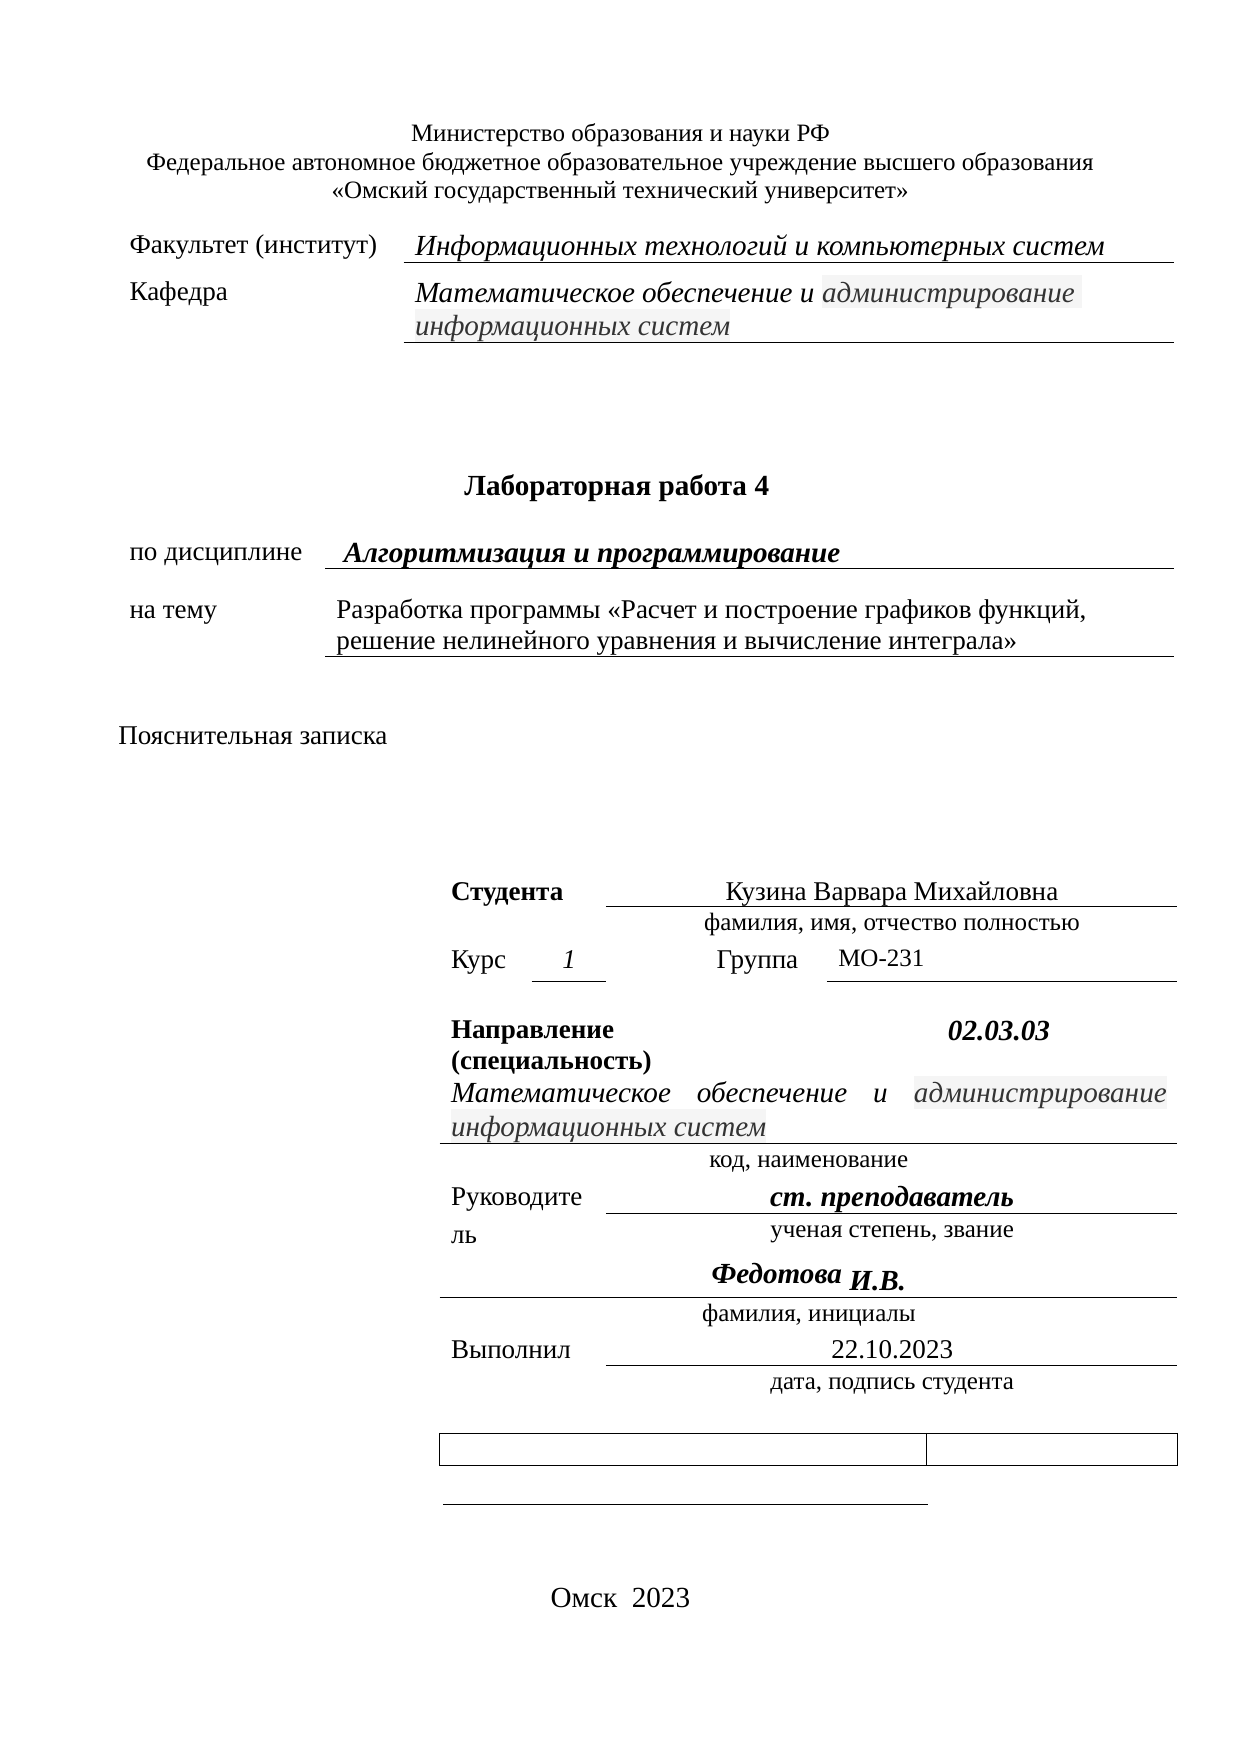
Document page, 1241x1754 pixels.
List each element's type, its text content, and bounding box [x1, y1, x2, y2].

table_cell на тему [118, 593, 325, 656]
table_header [435, 1504, 443, 1551]
table_cell [118, 943, 247, 981]
table_cell [118, 1213, 247, 1256]
table_cell [827, 982, 956, 1013]
table_cell фамилия, имя, отчество полностью [606, 906, 1178, 943]
table_cell [118, 1433, 247, 1465]
table_cell фамилия, инициалы [440, 1297, 1178, 1333]
table_cell [375, 943, 439, 981]
table_cell [118, 342, 403, 355]
table_cell [247, 981, 375, 1013]
table_cell [779, 981, 827, 1013]
table_cell [118, 1013, 439, 1076]
table_cell [118, 1143, 247, 1179]
table_cell 1 [532, 943, 606, 981]
table_cell [375, 981, 439, 1013]
table_cell Направление (специальность) [440, 1013, 827, 1076]
table_cell Выполнил [440, 1334, 606, 1402]
table_cell [247, 1256, 375, 1297]
table_cell Федотова И.В. [440, 1256, 1178, 1297]
table_cell дата, подпись студента [606, 1365, 1178, 1402]
table_cell [118, 981, 247, 1013]
table_cell [404, 263, 1174, 275]
table_header [932, 1504, 1178, 1551]
table_cell [118, 1334, 247, 1365]
table_cell [375, 1334, 439, 1365]
table_cell [404, 343, 1174, 355]
table_cell [375, 1365, 439, 1402]
table_header по дисциплине [118, 535, 325, 568]
table_header [118, 1504, 435, 1551]
table_cell [118, 1180, 247, 1213]
table_cell [375, 1433, 439, 1465]
table_cell [325, 569, 1174, 593]
table_cell [118, 1076, 439, 1143]
table_cell ст. преподаватель [606, 1180, 1178, 1213]
table_header [118, 875, 247, 906]
table_cell [118, 262, 403, 275]
table_cell [118, 1256, 247, 1297]
table_cell [247, 1334, 375, 1365]
table_header Студента [440, 875, 606, 906]
table_cell [375, 1143, 439, 1179]
table_cell Курс [440, 943, 532, 981]
table_cell [440, 906, 606, 943]
table_header [247, 875, 375, 906]
table_cell [606, 943, 705, 981]
table_cell [375, 1402, 439, 1433]
table_cell [247, 906, 375, 943]
table_cell 02.03.03 [827, 1013, 1178, 1076]
table_cell [532, 982, 606, 1013]
table_cell [375, 1180, 439, 1213]
table_cell Математическое обеспечение и администрирование информационных систем [404, 275, 1174, 342]
table_cell [375, 1297, 439, 1333]
table_cell [440, 1402, 1178, 1433]
table_cell [247, 1297, 375, 1333]
table_cell [247, 1180, 375, 1213]
table_cell Группа [705, 943, 827, 981]
table_cell 22.10.2023 [606, 1334, 1178, 1365]
table_cell [440, 1434, 926, 1465]
table_cell Кафедра [118, 275, 403, 342]
table_cell [247, 1365, 375, 1402]
table_cell код, наименование [440, 1143, 1178, 1179]
table_cell [440, 981, 532, 1013]
table_header Кузина Варвара Михайловна [606, 875, 1178, 906]
table_header [375, 875, 439, 906]
table_cell ученая степень, звание [606, 1213, 1178, 1256]
text «Омский государственный технический университет» [118, 176, 1122, 204]
table_cell [927, 1434, 1177, 1465]
table_cell [247, 1402, 375, 1433]
text Федеральное автономное бюджетное образовательное учреждение высшего образования [118, 147, 1122, 176]
table_cell [375, 906, 439, 943]
table_header Алгоритмизация и программирование [325, 535, 1174, 568]
table_header [443, 1505, 928, 1551]
table_header Информационных технологий и компьютерных систем [404, 228, 1174, 262]
text Омск 2023 [118, 1580, 1122, 1621]
table_cell [375, 1213, 439, 1256]
table_cell [247, 1433, 375, 1465]
table_cell Разработка программы «Расчет и построение графиков функций, решение нелинейного уравнения и вычисление интеграла» [325, 593, 1174, 656]
table_cell [118, 568, 325, 593]
table_cell МО-231 [827, 943, 1178, 981]
table_cell [118, 1297, 247, 1333]
table_header Факультет (институт) [118, 228, 403, 262]
table_cell [375, 1256, 439, 1297]
text Пояснительная записка [118, 719, 1122, 750]
table_cell [606, 981, 779, 1013]
table_cell [118, 906, 247, 943]
table_header [928, 1504, 932, 1551]
table_cell [247, 1143, 375, 1179]
text Лабораторная работа 4 [118, 468, 1122, 501]
table_cell Математическое обеспечение и администрирование информационных систем [440, 1076, 1178, 1143]
text Министерство образования и науки РФ [118, 118, 1122, 147]
table_cell [247, 1213, 375, 1256]
table_cell [247, 943, 375, 981]
table_cell [956, 981, 1178, 1013]
table_cell [118, 1365, 247, 1402]
table_cell Руководитель [440, 1180, 606, 1256]
table_cell [118, 1402, 247, 1433]
